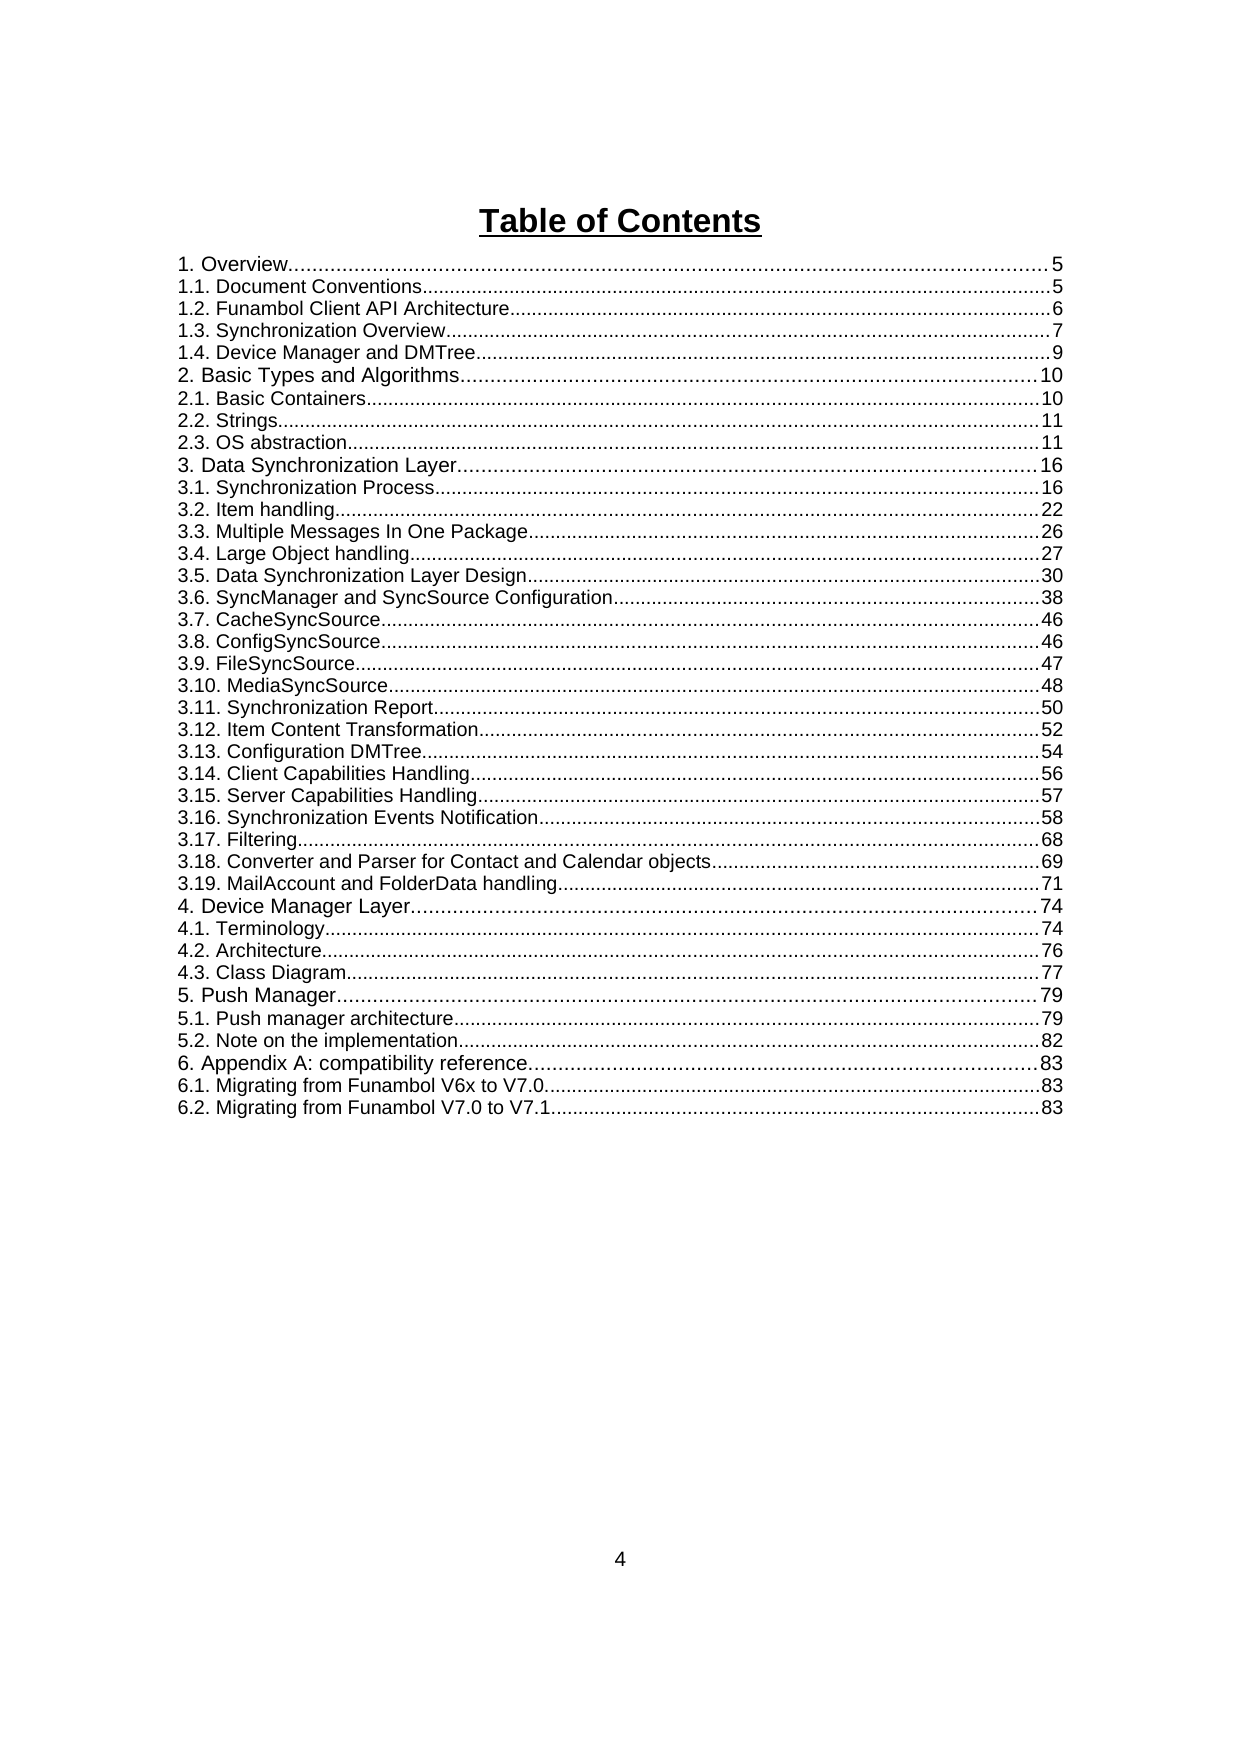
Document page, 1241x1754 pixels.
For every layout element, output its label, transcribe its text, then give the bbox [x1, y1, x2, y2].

text 3.1. Synchronization Process 16 [177, 477, 1063, 499]
text 4.3. Class Diagram 77 [177, 962, 1063, 984]
text 6.2. Migrating from Funambol V7.0 to V7.1. 83 [177, 1097, 1063, 1119]
text 3.5. Data Synchronization Layer Design 30 [177, 564, 1063, 587]
text 1.3. Synchronization Overview 7 [177, 320, 1063, 342]
text 5.2. Note on the implementation 82 [177, 1029, 1063, 1051]
text 5. Push Manager 79 [177, 984, 1063, 1007]
text 3. Data Synchronization Layer 16 [177, 453, 1063, 477]
text 3.15. Server Capabilities Handling 57 [177, 784, 1063, 806]
text 4.1. Terminology 74 [177, 918, 1063, 940]
text 1. Overview 5 [177, 252, 1063, 276]
text 2. Basic Types and Algorithms 10 [177, 364, 1063, 387]
text 2.3. OS abstraction 11 [177, 431, 1063, 453]
text 2.1. Basic Containers 10 [177, 387, 1063, 409]
text 3.16. Synchronization Events Notification 58 [177, 806, 1063, 828]
text 3.9. FileSyncSource 47 [177, 652, 1063, 674]
text 3.18. Converter and Parser for Contact and Calendar objects 69 [177, 850, 1063, 872]
text 3.8. ConfigSyncSource 46 [177, 631, 1063, 652]
text 3.7. CacheSyncSource 46 [177, 608, 1063, 631]
text 6. Appendix A: compatibility reference. 83 [177, 1051, 1063, 1075]
text 3.12. Item Content Transformation 52 [177, 718, 1063, 740]
text 1.1. Document Conventions 5 [177, 276, 1063, 298]
text 1.4. Device Manager and DMTree 9 [177, 342, 1063, 364]
text 6.1. Migrating from Funambol V6x to V7.0. 83 [177, 1075, 1063, 1097]
text 3.13. Configuration DMTree 54 [177, 740, 1063, 762]
text 3.4. Large Object handling 27 [177, 543, 1063, 564]
subtitle Table of Contents [177, 202, 1063, 240]
text 3.3. Multiple Messages In One Package 26 [177, 521, 1063, 543]
text 1.2. Funambol Client API Architecture 6 [177, 298, 1063, 320]
text 4. Device Manager Layer 74 [177, 894, 1063, 918]
text 3.19. MailAccount and FolderData handling 71 [177, 872, 1063, 894]
text 5.1. Push manager architecture 79 [177, 1007, 1063, 1029]
text 3.11. Synchronization Report 50 [177, 696, 1063, 718]
text 4.2. Architecture 76 [177, 940, 1063, 962]
text 3.10. MediaSyncSource 48 [177, 674, 1063, 696]
text 2.2. Strings 11 [177, 409, 1063, 431]
text 3.17. Filtering 68 [177, 828, 1063, 850]
text 3.14. Client Capabilities Handling 56 [177, 762, 1063, 784]
text 3.6. SyncManager and SyncSource Configuration 38 [177, 587, 1063, 608]
text 3.2. Item handling 22 [177, 499, 1063, 521]
